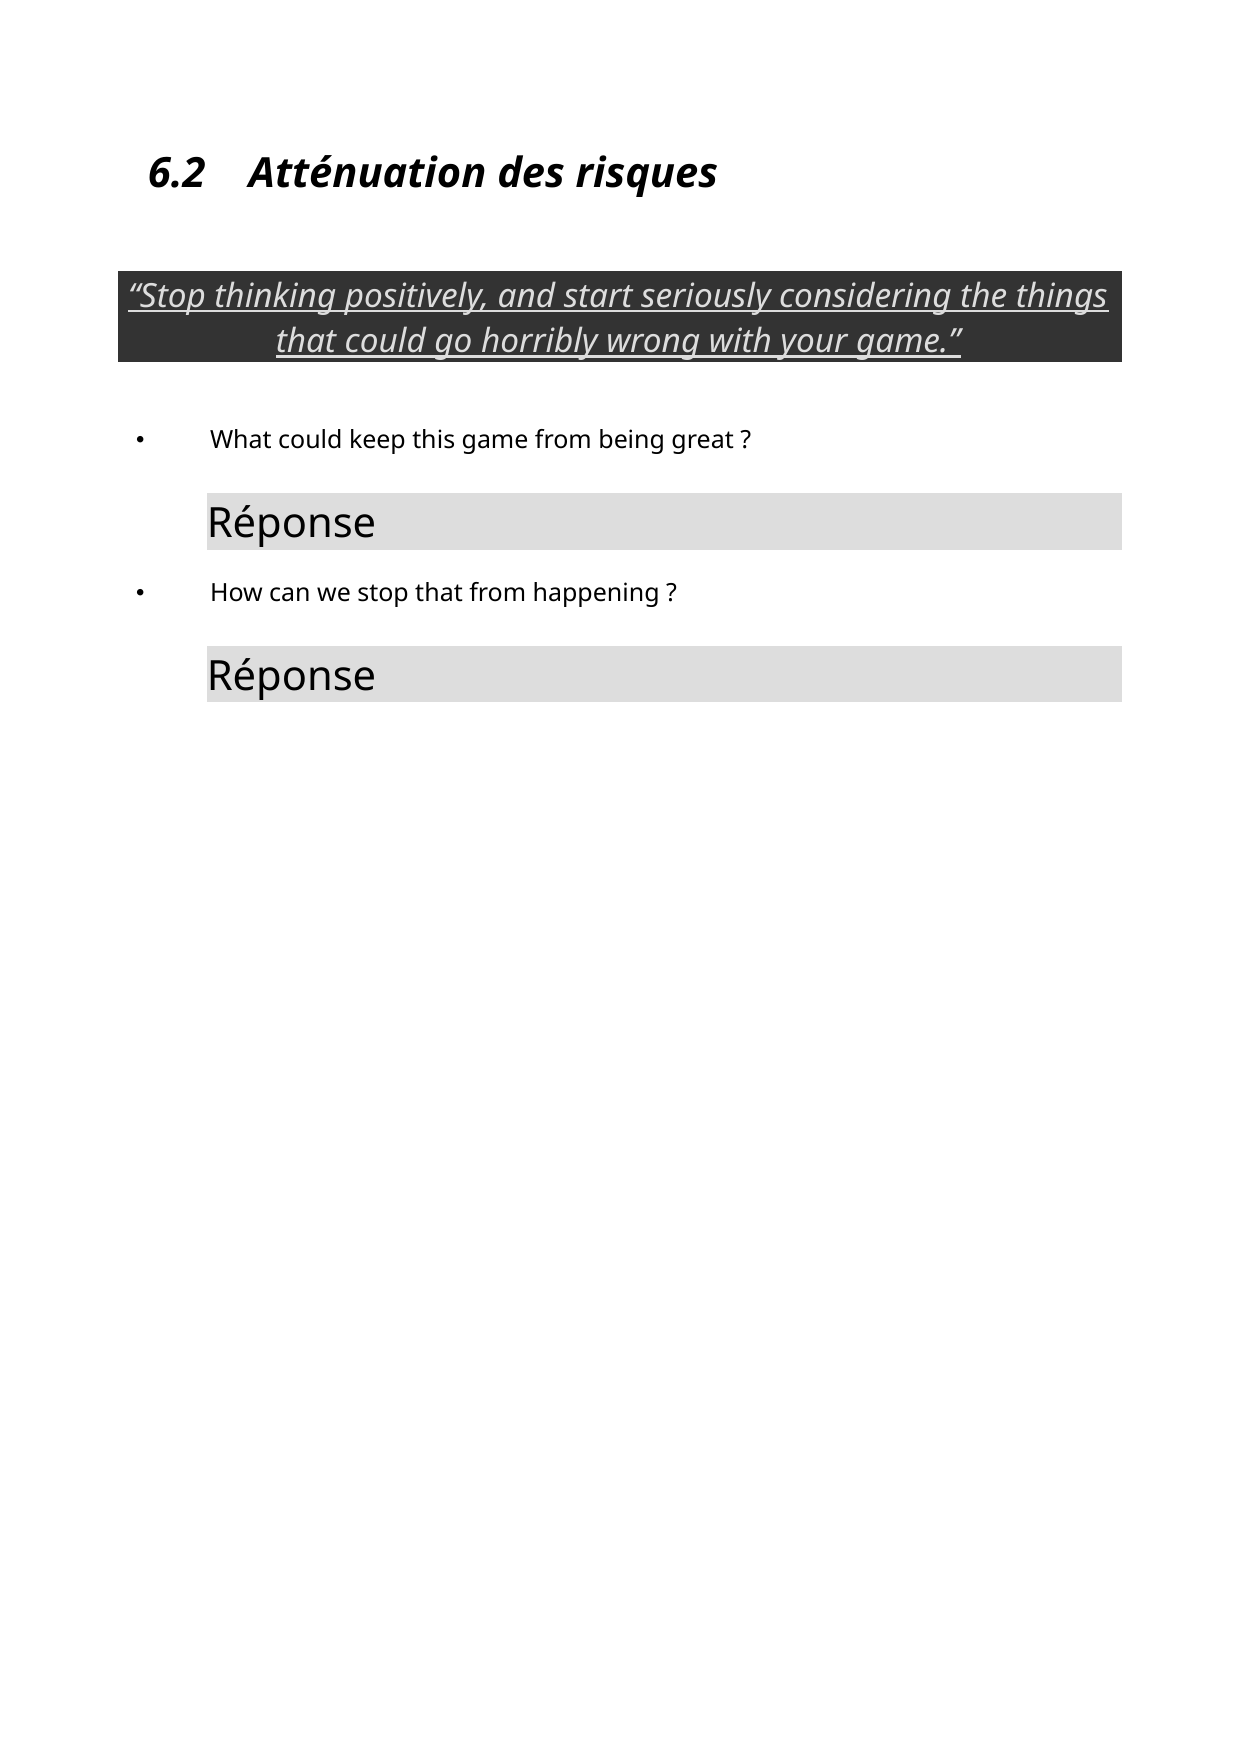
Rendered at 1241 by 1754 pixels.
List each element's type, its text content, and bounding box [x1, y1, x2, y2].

text “Stop thinking positively, and start seriously considering the things that could go horribly wrong with your game.” [118, 271, 1122, 362]
list How can we stop that from happening ? [136, 574, 1122, 608]
list What could keep this game from being great ? [136, 422, 1122, 456]
subtitle Atténuation des risques [148, 143, 1122, 200]
text Réponse [207, 646, 1122, 702]
text Réponse [207, 493, 1122, 550]
